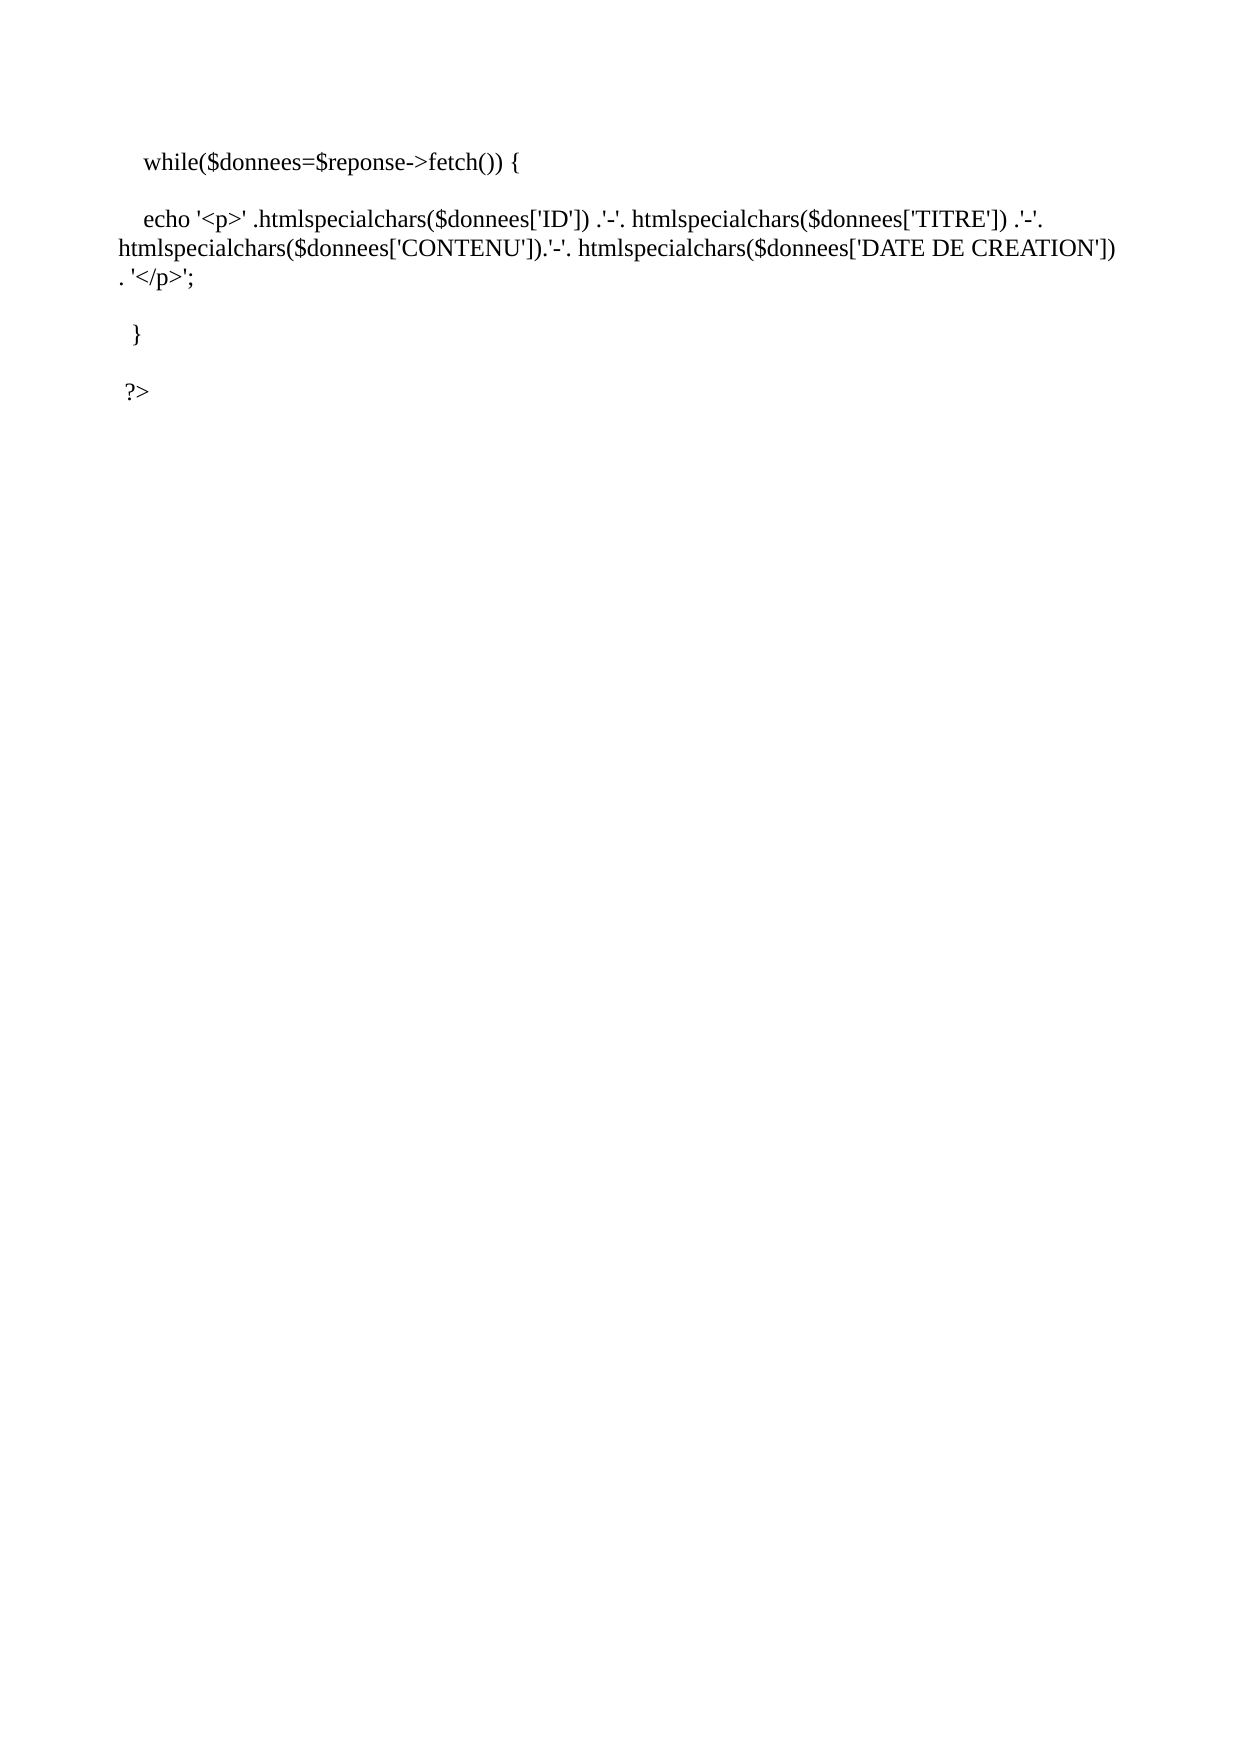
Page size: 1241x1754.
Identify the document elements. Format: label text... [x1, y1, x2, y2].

text ?> [118, 377, 1122, 406]
text } [118, 319, 1122, 348]
text while($donnees=$reponse->fetch()) { [118, 147, 1122, 176]
text echo '<p>' .htmlspecialchars($donnees['ID']) .'-'. htmlspecialchars($donnees['TITRE']) .'-'. htmlspecialchars($donnees['CONTENU']).'-'. htmlspecialchars($donnees['DATE DE CREATION']) . '</p>'; [118, 204, 1122, 291]
